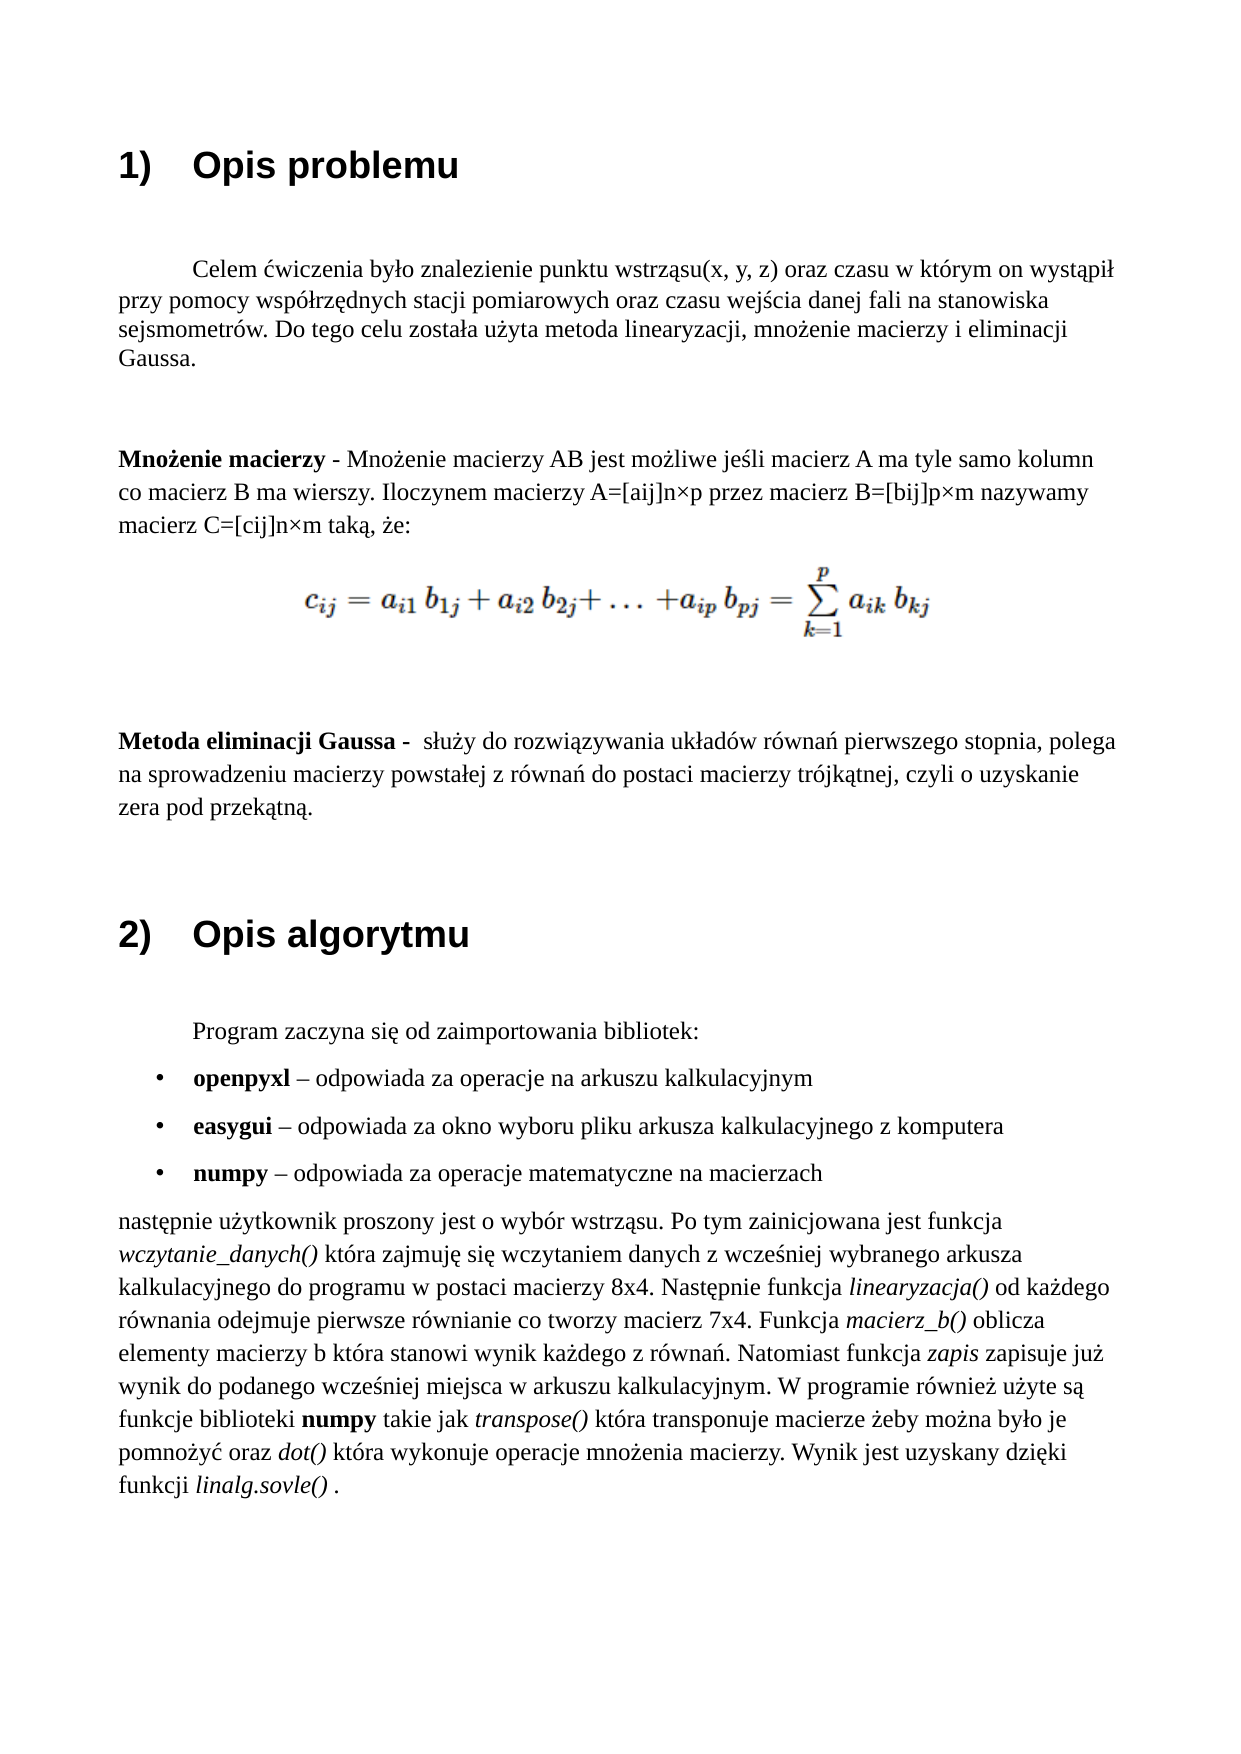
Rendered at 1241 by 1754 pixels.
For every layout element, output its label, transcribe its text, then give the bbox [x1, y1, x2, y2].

list easygui – odpowiada za okno wyboru pliku arkusza kalkulacyjnego z komputera [156, 1111, 1122, 1140]
text Mnożenie macierzy - Mnożenie macierzy AB jest możliwe jeśli macierz A ma tyle samo kolumn co macierz B ma wierszy. Iloczynem macierzy A=[aij]n×p przez macierz B=[bij]p×m nazywamy macierz C=[cij]n×m taką, że: [118, 444, 1122, 538]
picture [271, 550, 956, 656]
list openpyxl – odpowiada za operacje na arkuszu kalkulacyjnym [156, 1063, 1122, 1092]
text Metoda eliminacji Gaussa - służy do rozwiązywania układów równań pierwszego stopnia, polega na sprowadzeniu macierzy powstałej z równań do postaci macierzy trójkątnej, czyli o uzyskanie zera pod przekątną. [118, 726, 1122, 821]
text Celem ćwiczenia było znalezienie punktu wstrząsu(x, y, z) oraz czasu w którym on wystąpił przy pomocy współrzędnych stacji pomiarowych oraz czasu wejścia danej fali na stanowiska sejsmometrów. Do tego celu została użyta metoda linearyzacji, mnożenie macierzy i eliminacji Gaussa. [118, 242, 1122, 372]
subtitle Opis algorytmu [118, 912, 1122, 956]
text Program zaczyna się od zaimportowania bibliotek: [118, 1016, 1122, 1044]
subtitle Opis problemu [118, 143, 1122, 187]
text następnie użytkownik proszony jest o wybór wstrząsu. Po tym zainicjowana jest funkcja wczytanie_danych() która zajmuję się wczytaniem danych z wcześniej wybranego arkusza kalkulacyjnego do programu w postaci macierzy 8x4. Następnie funkcja linearyzacja() od każdego równania odejmuje pierwsze równianie co tworzy macierz 7x4. Funkcja macierz_b() oblicza elementy macierzy b która stanowi wynik każdego z równań. Natomiast funkcja zapis zapisuje już wynik do podanego wcześniej miejsca w arkuszu kalkulacyjnym. W programie również użyte są funkcje biblioteki numpy takie jak transpose() która transponuje macierze żeby można było je pomnożyć oraz dot() która wykonuje operacje mnożenia macierzy. Wynik jest uzyskany dzięki funkcji linalg.sovle() . [118, 1206, 1122, 1499]
list numpy – odpowiada za operacje matematyczne na macierzach [156, 1158, 1122, 1187]
